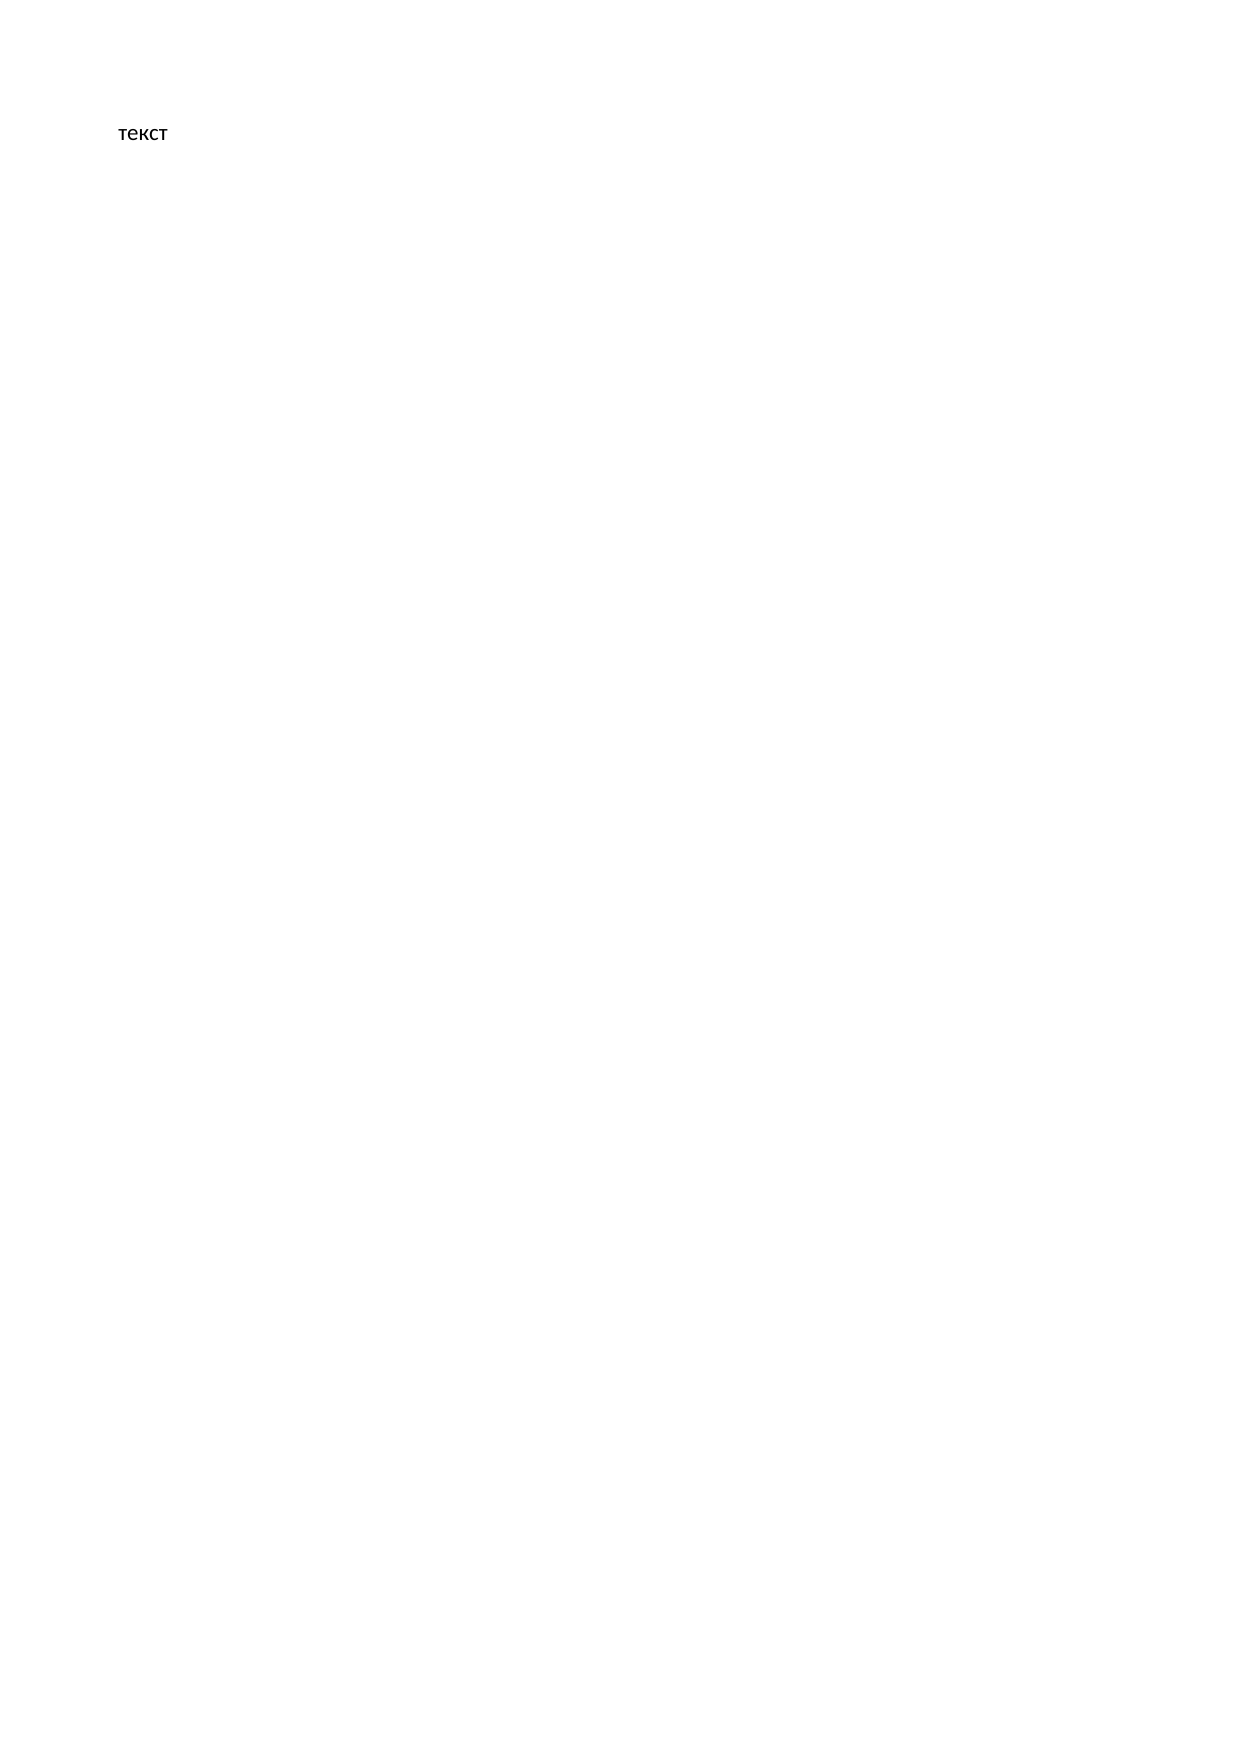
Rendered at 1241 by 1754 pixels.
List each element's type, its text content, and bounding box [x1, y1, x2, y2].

text текст [118, 118, 1122, 146]
